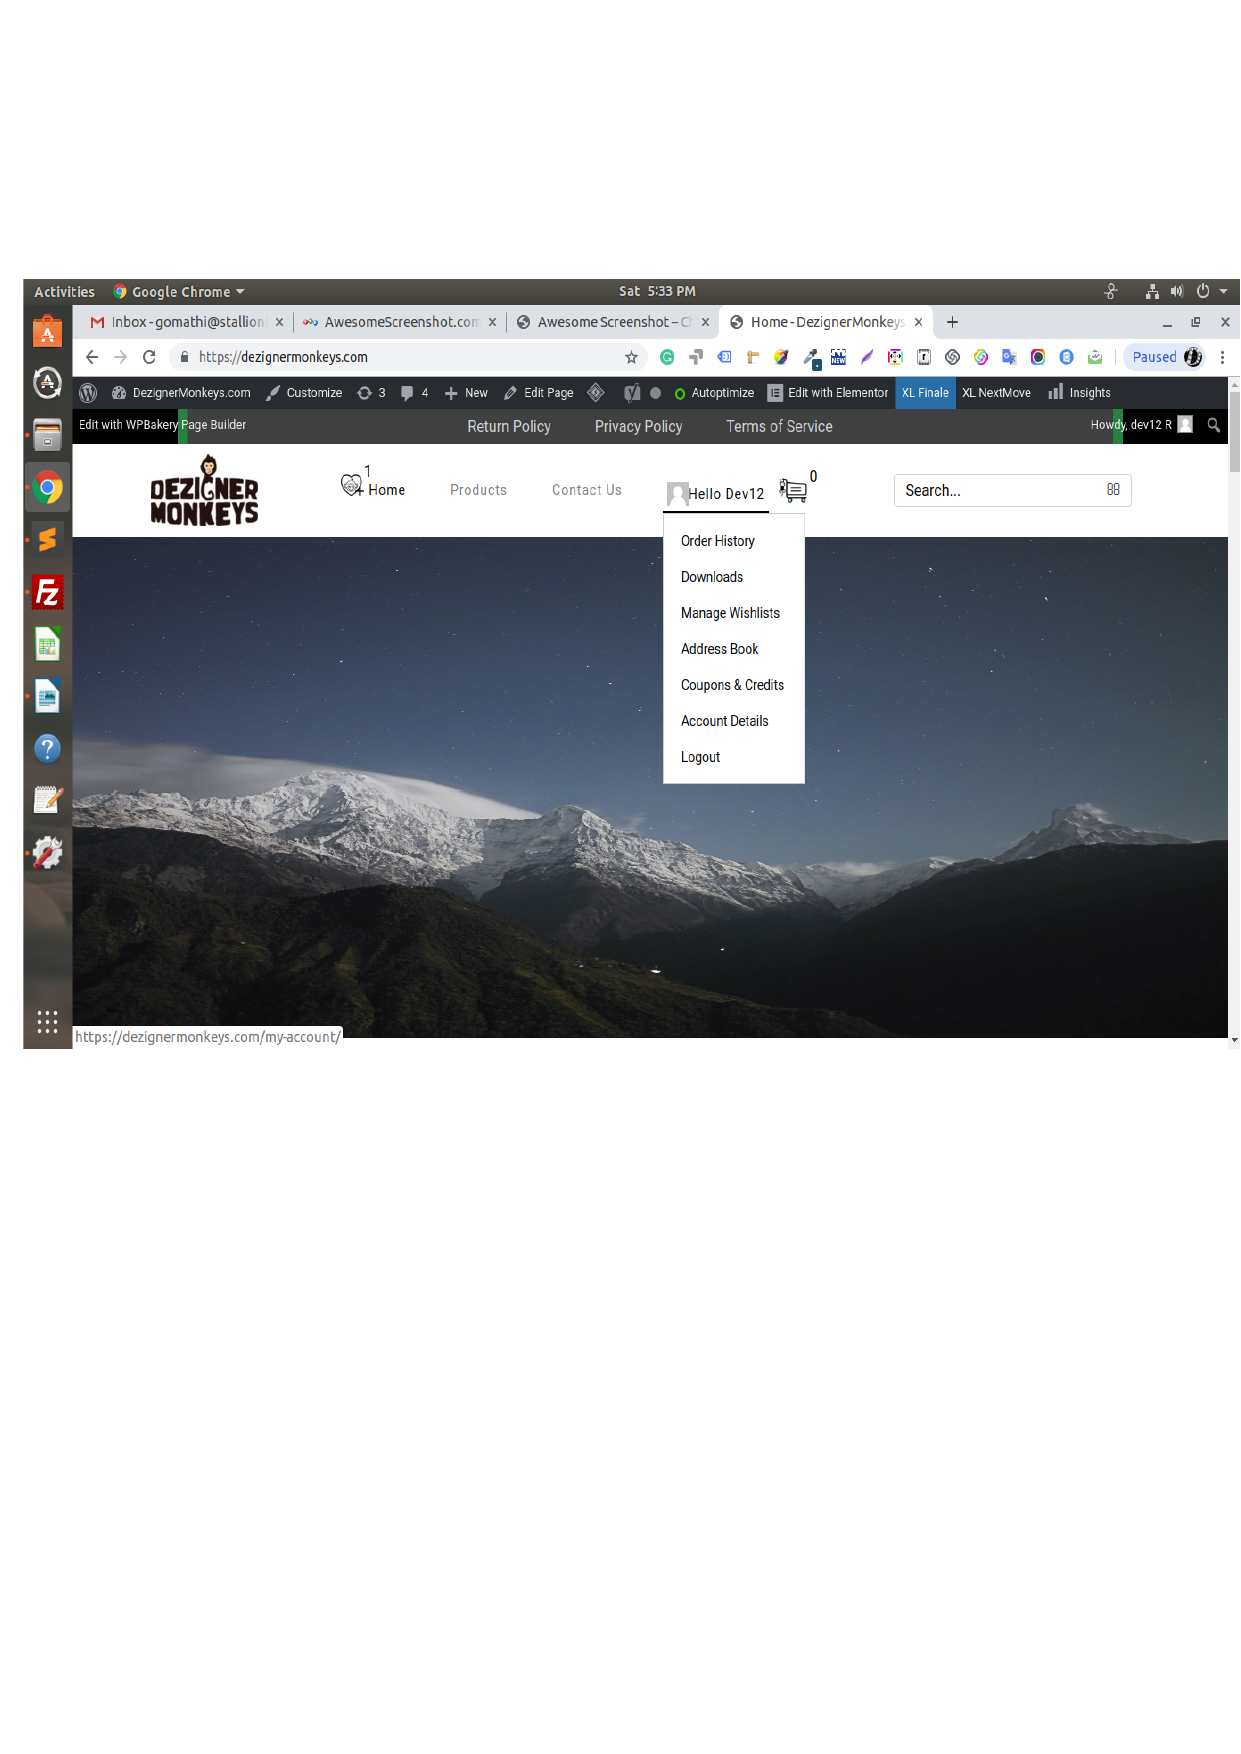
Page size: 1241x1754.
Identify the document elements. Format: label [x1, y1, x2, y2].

picture [23, 279, 1240, 1049]
